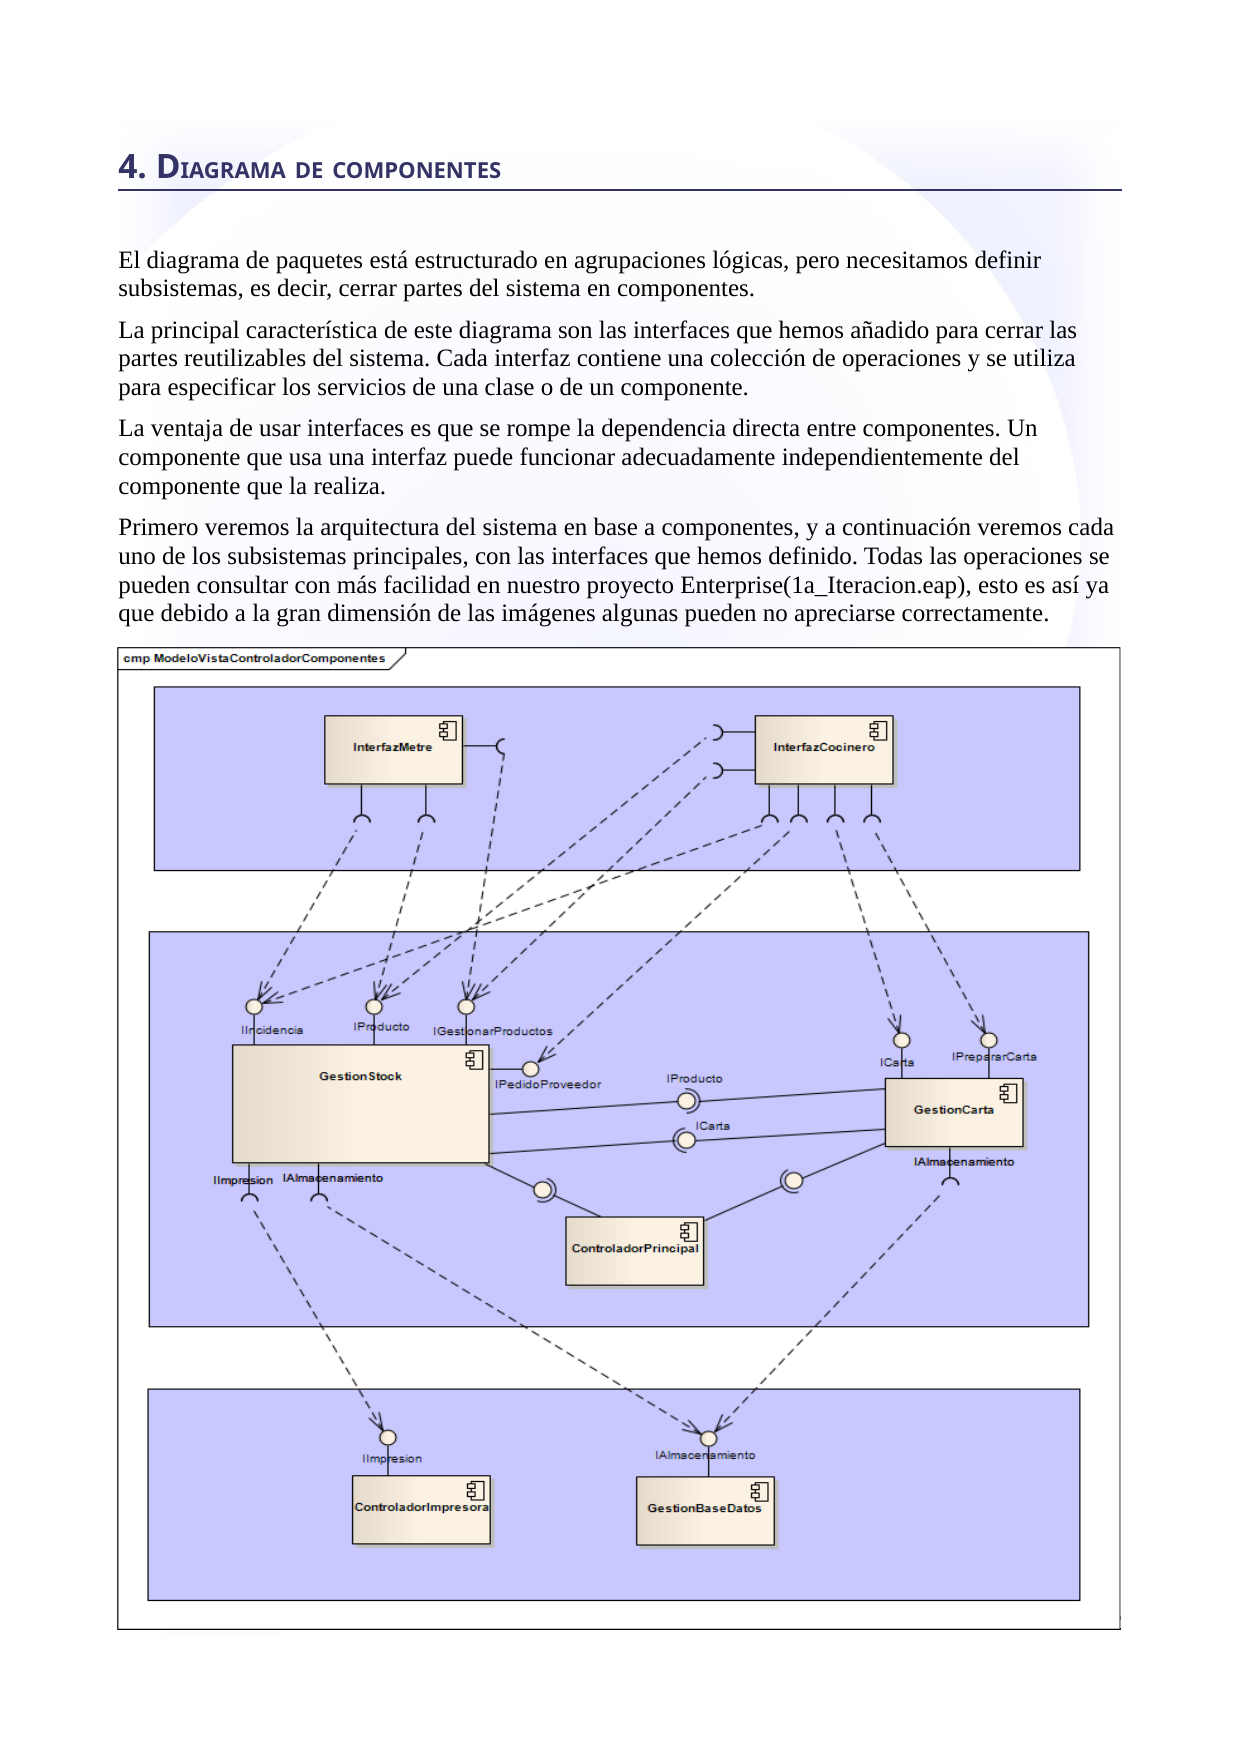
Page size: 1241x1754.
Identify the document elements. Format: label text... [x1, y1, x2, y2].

picture [116, 627, 1122, 1636]
picture [118, 500, 1122, 512]
text El diagrama de paquetes está estructurado en agrupaciones lógicas, pero necesitamos definir subsistemas, es decir, cerrar partes del sistema en componentes. [118, 245, 1122, 302]
text La principal característica de este diagrama son las interfaces que hemos añadido para cerrar las partes reutilizables del sistema. Cada interfaz contiene una colección de operaciones y se utiliza para especificar los servicios de una clase o de un componente. [118, 315, 1122, 401]
picture [118, 302, 1122, 315]
text Primero veremos la arquitectura del sistema en base a componentes, y a continuación veremos cada uno de los subsistemas principales, con las interfaces que hemos definido. Todas las operaciones se pueden consultar con más facilidad en nuestro proyecto Enterprise(1a_Iteracion.eap), esto es así ya que debido a la gran dimensión de las imágenes algunas pueden no apreciarse correctamente. [118, 512, 1122, 627]
text La ventaja de usar interfaces es que se rompe la dependencia directa entre componentes. Un componente que usa una interfaz puede funcionar adecuadamente independientemente del componente que la realiza. [118, 413, 1122, 500]
picture [118, 191, 1122, 245]
subtitle 4. Diagrama de componentes [118, 143, 1122, 189]
picture [118, 118, 1122, 143]
picture [118, 401, 1122, 413]
